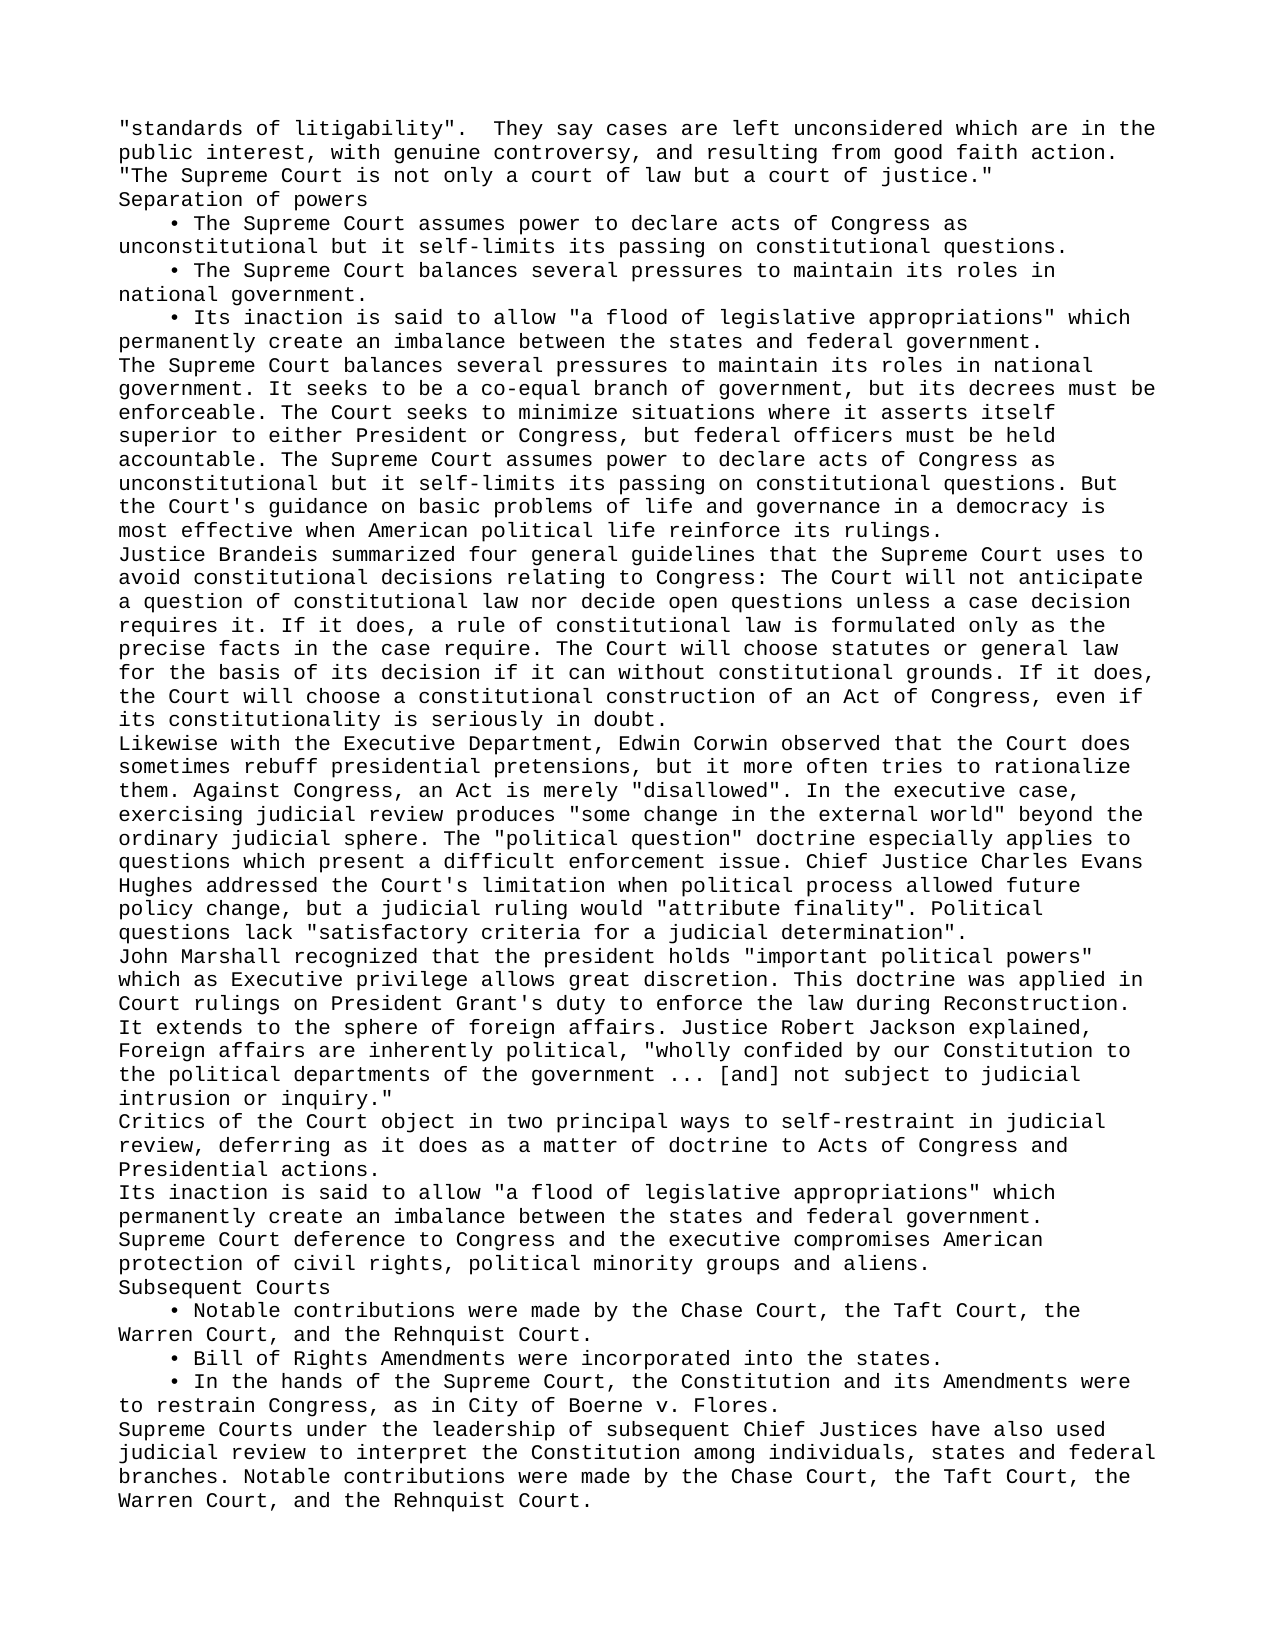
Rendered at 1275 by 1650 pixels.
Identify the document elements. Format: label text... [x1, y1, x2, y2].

text John Marshall recognized that the president holds "important political powers" which as Executive privilege allows great discretion. This doctrine was applied in Court rulings on President Grant's duty to enforce the law during Reconstruction. It extends to the sphere of foreign affairs. Justice Robert Jackson explained, Foreign affairs are inherently political, "wholly confided by our Constitution to the political departments of the government ... [and] not subject to judicial intrusion or inquiry." [118, 946, 1157, 1111]
text • The Supreme Court balances several pressures to maintain its roles in national government. [118, 260, 1157, 307]
text Separation of powers [118, 189, 1157, 213]
text • Notable contributions were made by the Chase Court, the Taft Court, the Warren Court, and the Rehnquist Court. [118, 1300, 1157, 1348]
text The Supreme Court balances several pressures to maintain its roles in national government. It seeks to be a co-equal branch of government, but its decrees must be enforceable. The Court seeks to minimize situations where it asserts itself superior to either President or Congress, but federal officers must be held accountable. The Supreme Court assumes power to declare acts of Congress as unconstitutional but it self-limits its passing on constitutional questions. But the Court's guidance on basic problems of life and governance in a democracy is most effective when American political life reinforce its rulings. [118, 354, 1157, 544]
text Supreme Court deference to Congress and the executive compromises American protection of civil rights, political minority groups and aliens. [118, 1229, 1157, 1277]
text • The Supreme Court assumes power to declare acts of Congress as unconstitutional but it self-limits its passing on constitutional questions. [118, 213, 1157, 260]
text Subsequent Courts [118, 1277, 1157, 1300]
text • Bill of Rights Amendments were incorporated into the states. [118, 1348, 1157, 1371]
text Supreme Courts under the leadership of subsequent Chief Justices have also used judicial review to interpret the Constitution among individuals, states and federal branches. Notable contributions were made by the Chase Court, the Taft Court, the Warren Court, and the Rehnquist Court. [118, 1419, 1157, 1513]
text • Its inaction is said to allow "a flood of legislative appropriations" which permanently create an imbalance between the states and federal government. [118, 307, 1157, 354]
text • In the hands of the Supreme Court, the Constitution and its Amendments were to restrain Congress, as in City of Boerne v. Flores. [118, 1371, 1157, 1419]
text Critics of the Court object in two principal ways to self-restraint in judicial review, deferring as it does as a matter of doctrine to Acts of Congress and Presidential actions. [118, 1111, 1157, 1182]
text Justice Brandeis summarized four general guidelines that the Supreme Court uses to avoid constitutional decisions relating to Congress: The Court will not anticipate a question of constitutional law nor decide open questions unless a case decision requires it. If it does, a rule of constitutional law is formulated only as the precise facts in the case require. The Court will choose statutes or general law for the basis of its decision if it can without constitutional grounds. If it does, the Court will choose a constitutional construction of an Act of Congress, even if its constitutionality is seriously in doubt. [118, 544, 1157, 733]
text "standards of litigability". They say cases are left unconsidered which are in the public interest, with genuine controversy, and resulting from good faith action. "The Supreme Court is not only a court of law but a court of justice." [118, 118, 1157, 189]
text Its inaction is said to allow "a flood of legislative appropriations" which permanently create an imbalance between the states and federal government. [118, 1182, 1157, 1229]
text Likewise with the Executive Department, Edwin Corwin observed that the Court does sometimes rebuff presidential pretensions, but it more often tries to rationalize them. Against Congress, an Act is merely "disallowed". In the executive case, exercising judicial review produces "some change in the external world" beyond the ordinary judicial sphere. The "political question" doctrine especially applies to questions which present a difficult enforcement issue. Chief Justice Charles Evans Hughes addressed the Court's limitation when political process allowed future policy change, but a judicial ruling would "attribute finality". Political questions lack "satisfactory criteria for a judicial determination". [118, 733, 1157, 946]
